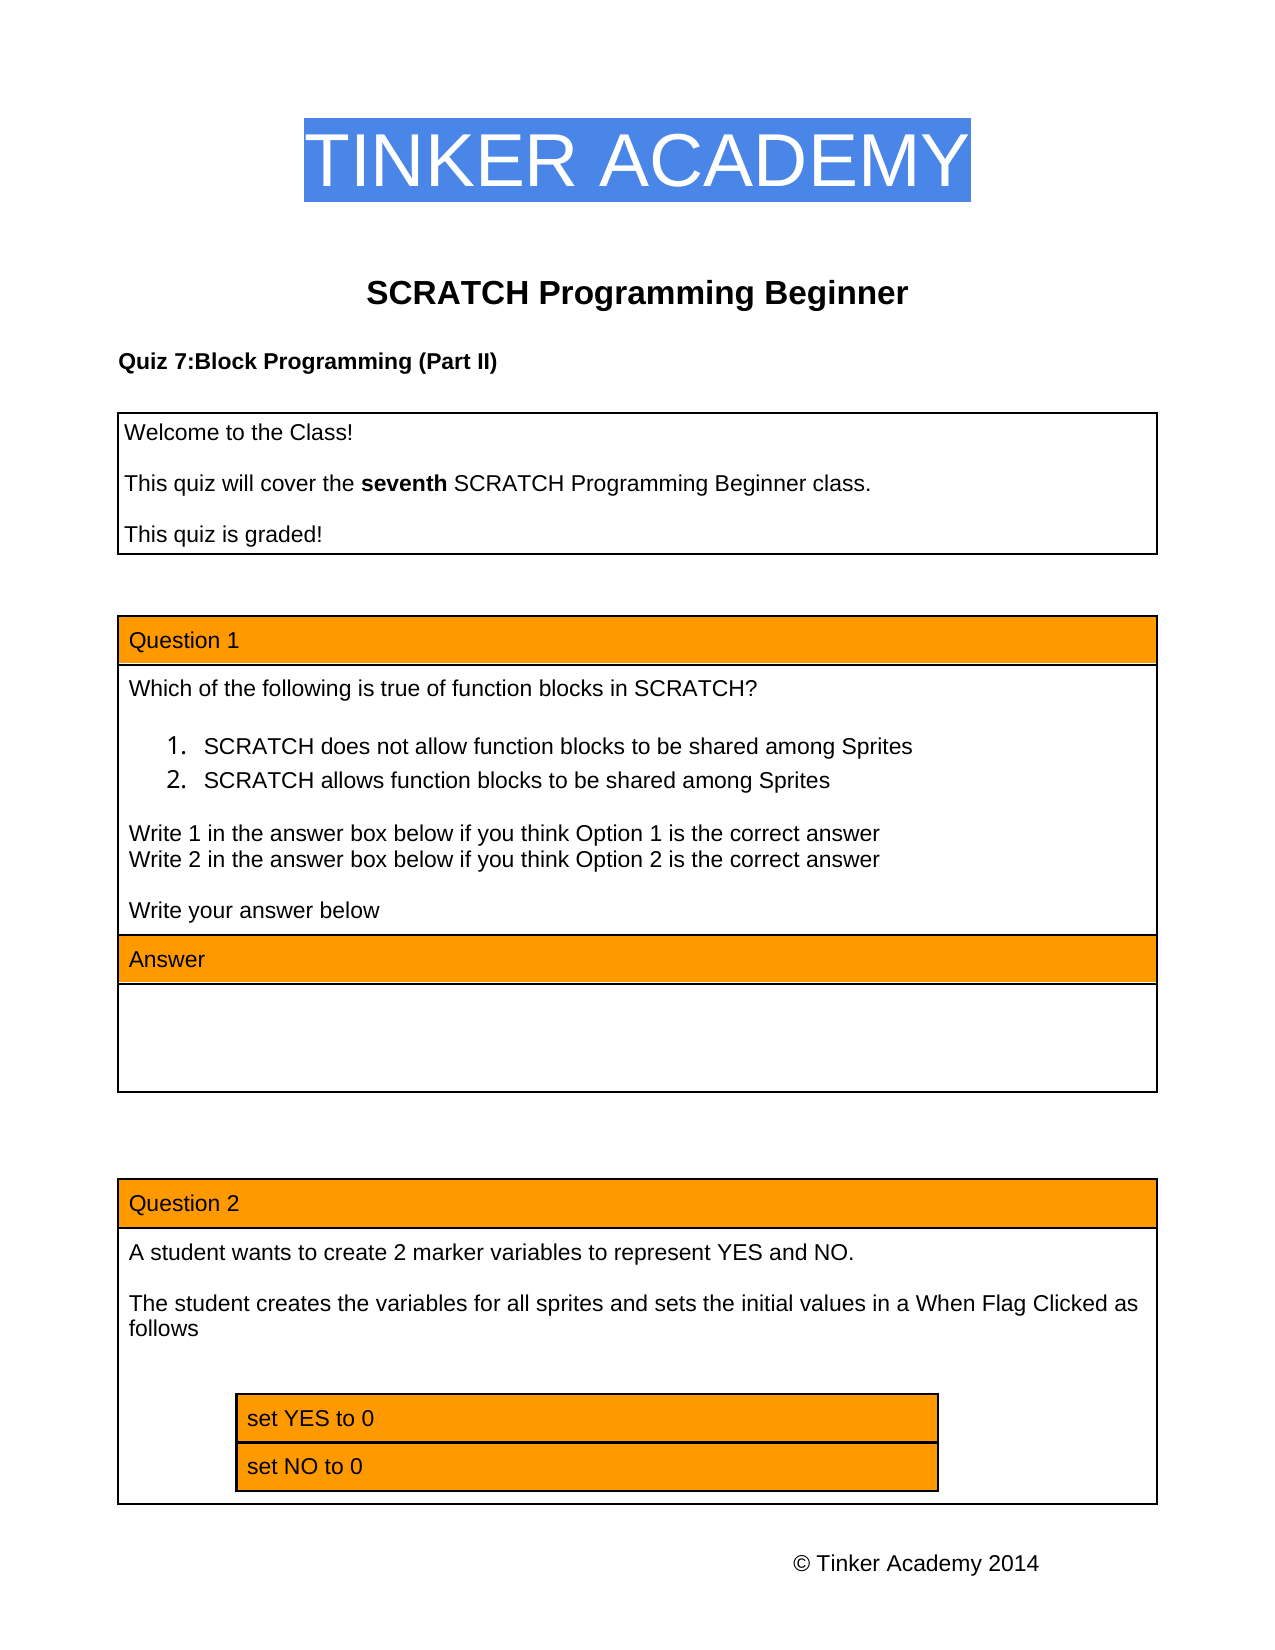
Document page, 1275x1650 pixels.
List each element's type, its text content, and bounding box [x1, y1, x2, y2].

table_cell [119, 985, 1156, 1091]
text SCRATCH Programming Beginner [118, 274, 1157, 311]
table_header Question 2 [119, 1180, 1156, 1227]
text Quiz 7:Block Programming (Part II) [118, 349, 1157, 374]
table_header Welcome to the Class! This quiz will cover the seventh SCRATCH Programming Beginner class. This quiz is graded! [119, 414, 1156, 553]
table_header set YES to 0 [238, 1395, 937, 1441]
table_cell A student wants to create 2 marker variables to represent YES and NO. The student creates the variables for all sprites and sets the initial values in a When Flag Clicked as follows [119, 1229, 1156, 1502]
table_cell Which of the following is true of function blocks in SCRATCH? SCRATCH does not allow function blocks to be shared among Sprites SCRATCH allows function blocks to be shared among Sprites Write 1 in the answer box below if you think Option 1 is the correct answer Write 2 in the answer box below if you think Option 2 is the correct answer Write your answer below [119, 666, 1156, 934]
table_header Question 1 [119, 617, 1156, 663]
table_cell Answer [119, 936, 1156, 982]
table_cell set NO to 0 [238, 1444, 937, 1490]
text TINKER ACADEMY [118, 118, 1157, 202]
